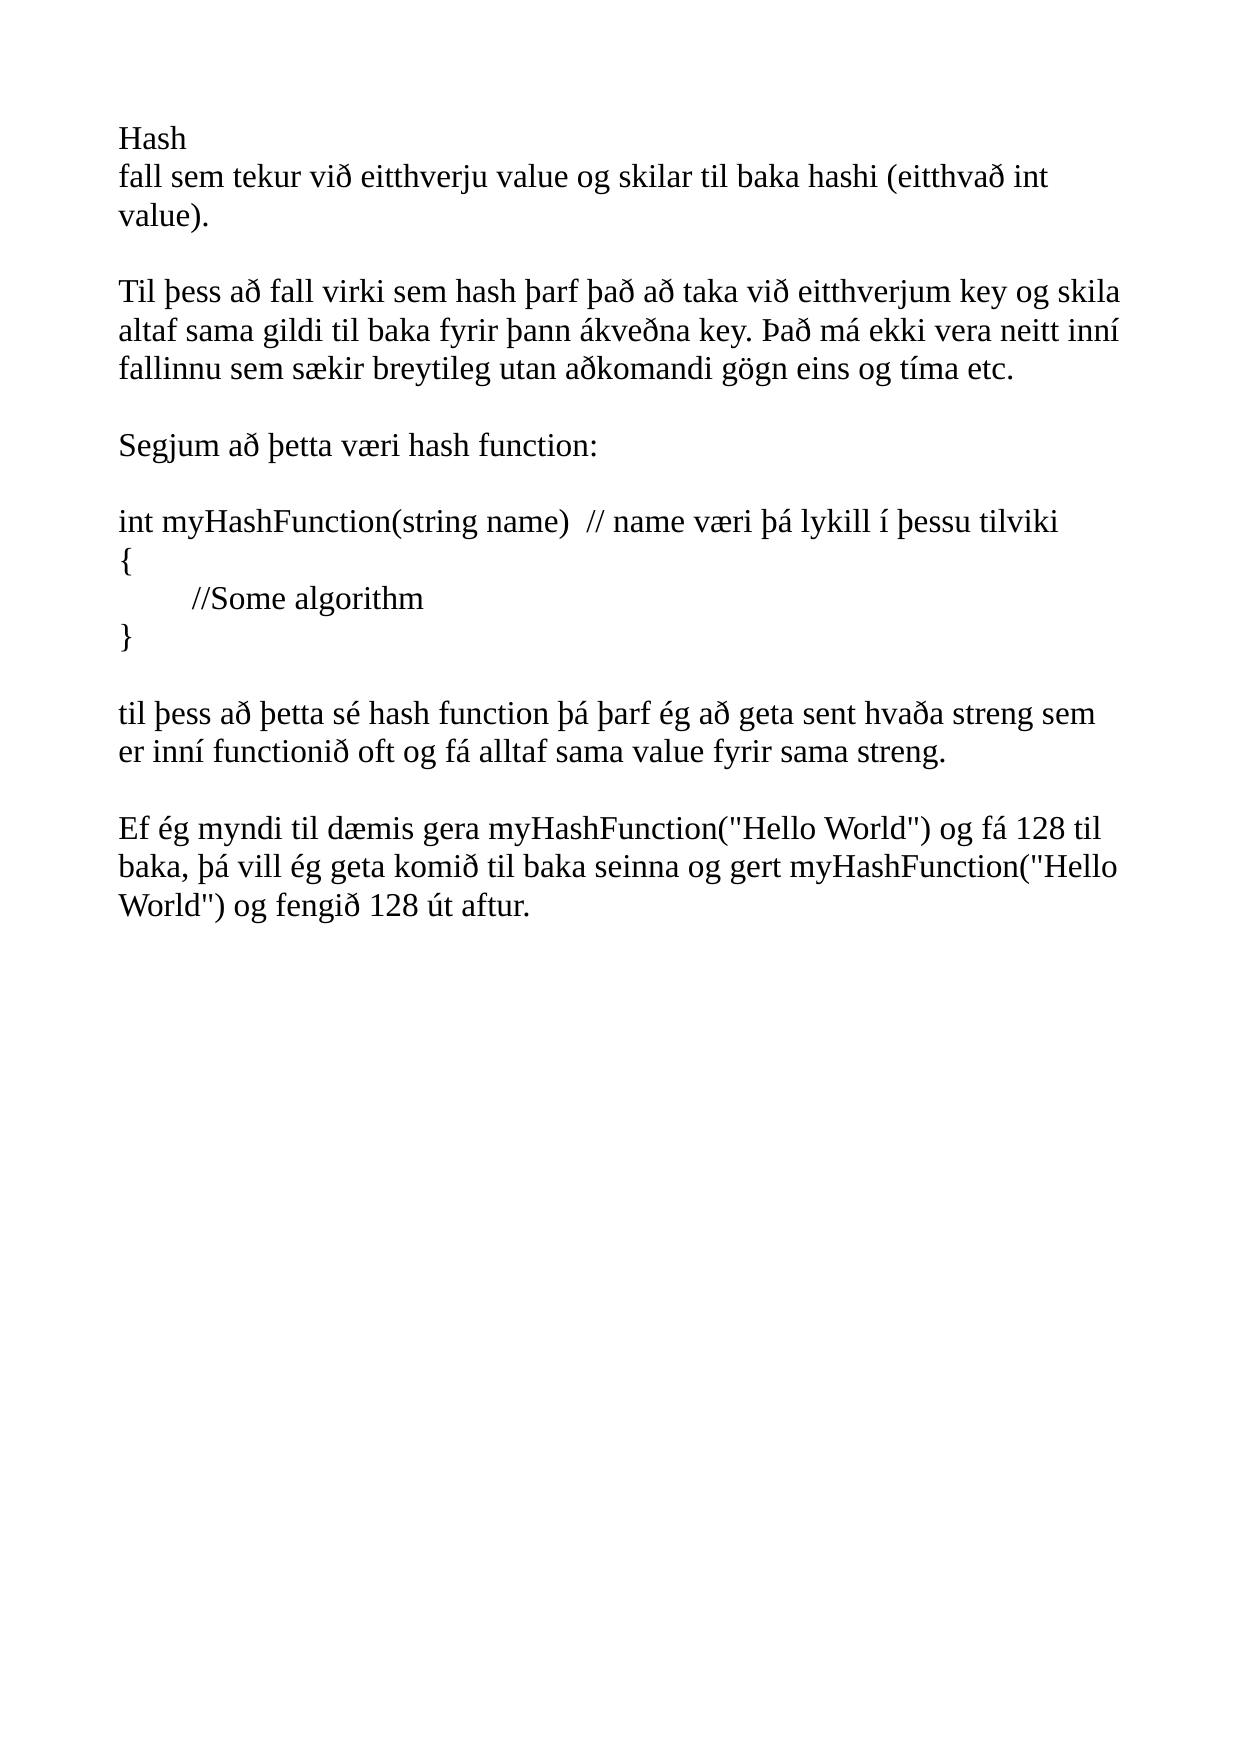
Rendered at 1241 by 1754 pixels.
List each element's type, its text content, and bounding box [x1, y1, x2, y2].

text { [118, 540, 1122, 578]
text int myHashFunction(string name) // name væri þá lykill í þessu tilviki [118, 501, 1122, 540]
text Ef ég myndi til dæmis gera myHashFunction("Hello World") og fá 128 til baka, þá vill ég geta komið til baka seinna og gert myHashFunction("Hello World") og fengið 128 út aftur. [118, 808, 1122, 923]
text fall sem tekur við eitthverju value og skilar til baka hashi (eitthvað int value). [118, 156, 1122, 233]
text Hash [118, 118, 1122, 156]
text //Some algorithm [118, 578, 1122, 616]
text } [118, 616, 1122, 655]
text Til þess að fall virki sem hash þarf það að taka við eitthverjum key og skila altaf sama gildi til baka fyrir þann ákveðna key. Það má ekki vera neitt inní fallinnu sem sækir breytileg utan aðkomandi gögn eins og tíma etc. [118, 271, 1122, 386]
text til þess að þetta sé hash function þá þarf ég að geta sent hvaða streng sem er inní functionið oft og fá alltaf sama value fyrir sama streng. [118, 693, 1122, 770]
text Segjum að þetta væri hash function: [118, 425, 1122, 463]
